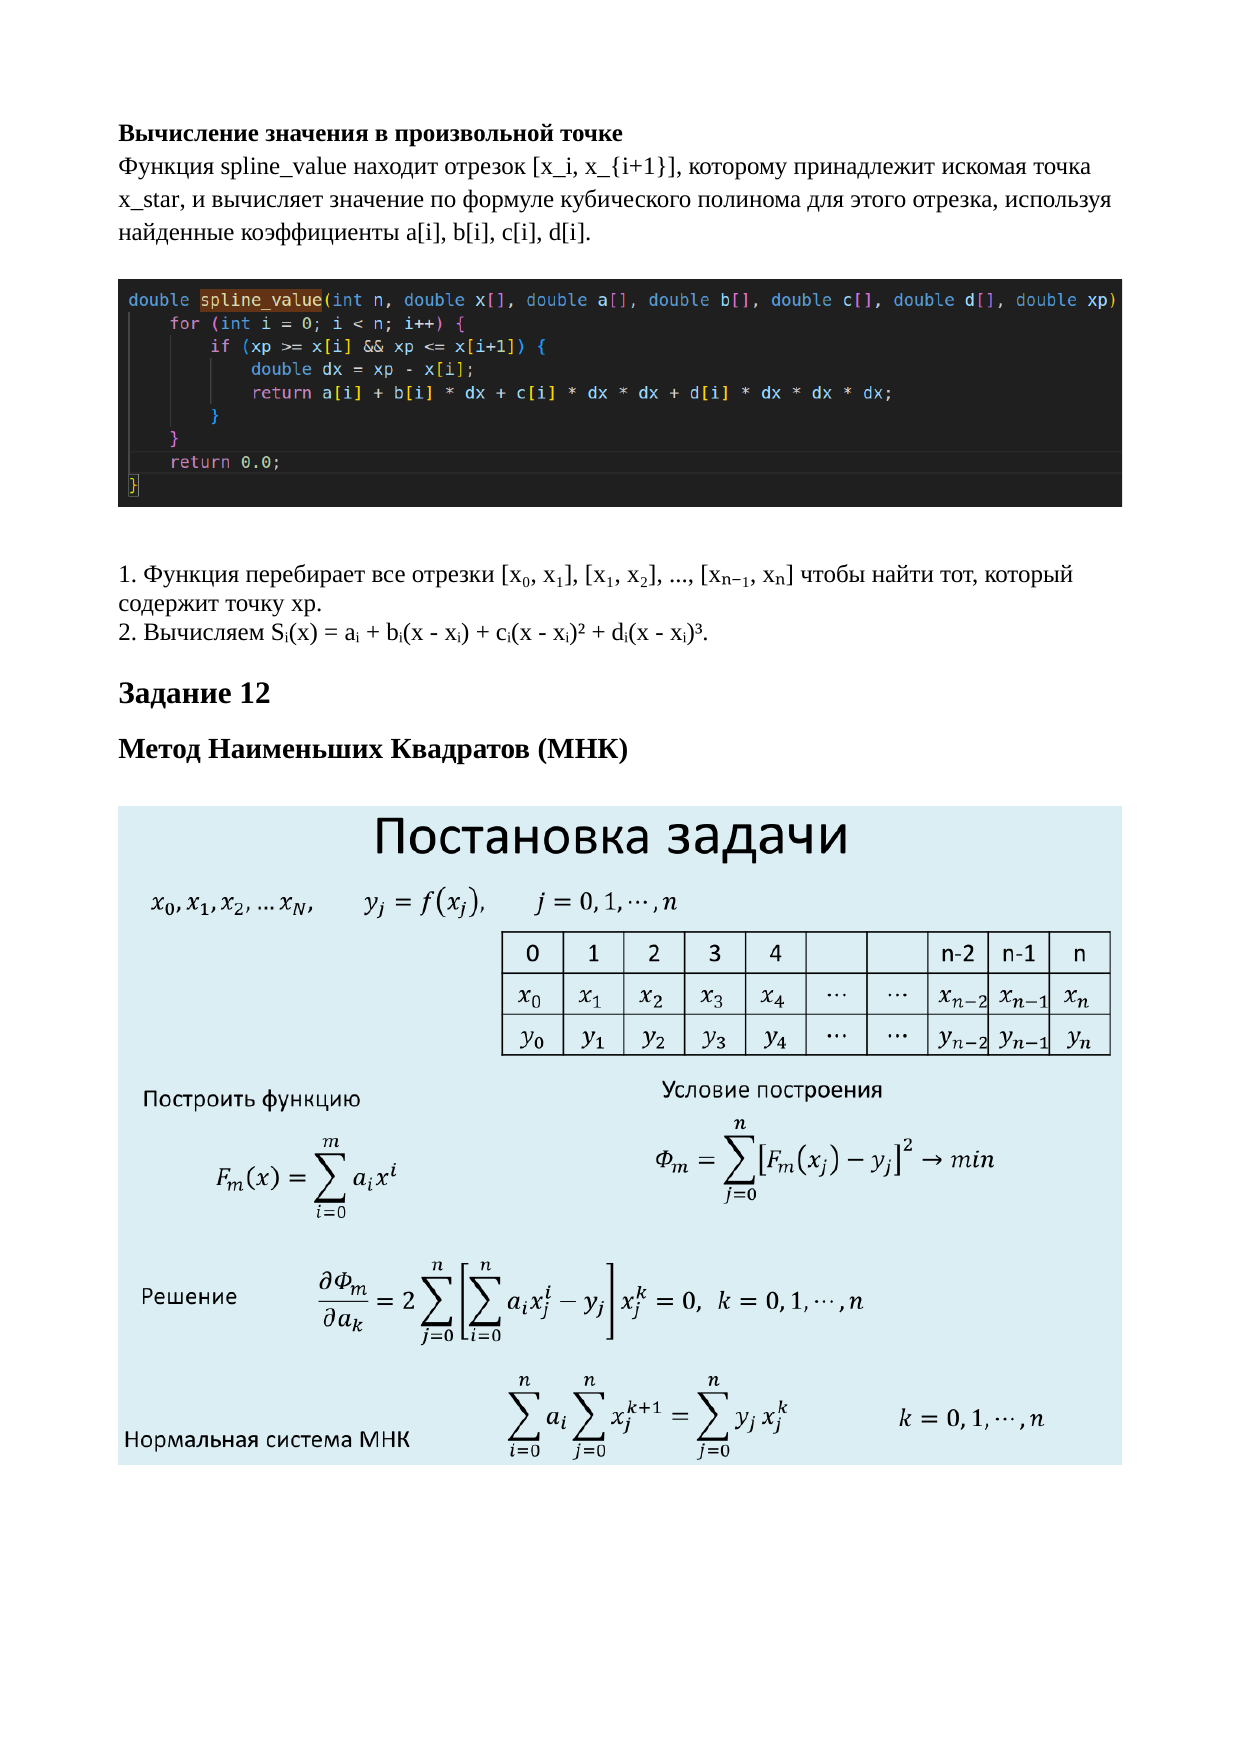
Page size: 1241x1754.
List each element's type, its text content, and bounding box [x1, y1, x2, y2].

picture [118, 806, 1123, 1465]
text 2. Вычисляем Sᵢ(x) = aᵢ + bᵢ(x - xᵢ) + cᵢ(x - xᵢ)² + dᵢ(x - xᵢ)³. [118, 617, 1122, 646]
subtitle Метод Наименьших Квадратов (МНК) [118, 731, 1122, 765]
picture [118, 279, 1123, 507]
text Задание 12 [118, 674, 1122, 710]
text Вычисление значения в произвольной точке Функция spline_value находит отрезок [x_i, x_{i+1}], которому принадлежит искомая точка x_star, и вычисляет значение по формуле кубического полинома для этого отрезка, используя найденные коэффициенты a[i], b[i], c[i], d[i]. [118, 118, 1122, 246]
text 1. Функция перебирает все отрезки [x₀, x₁], [x₁, x₂], ..., [xₙ₋₁, xₙ] чтобы найти тот, который содержит точку xp. [118, 559, 1122, 617]
